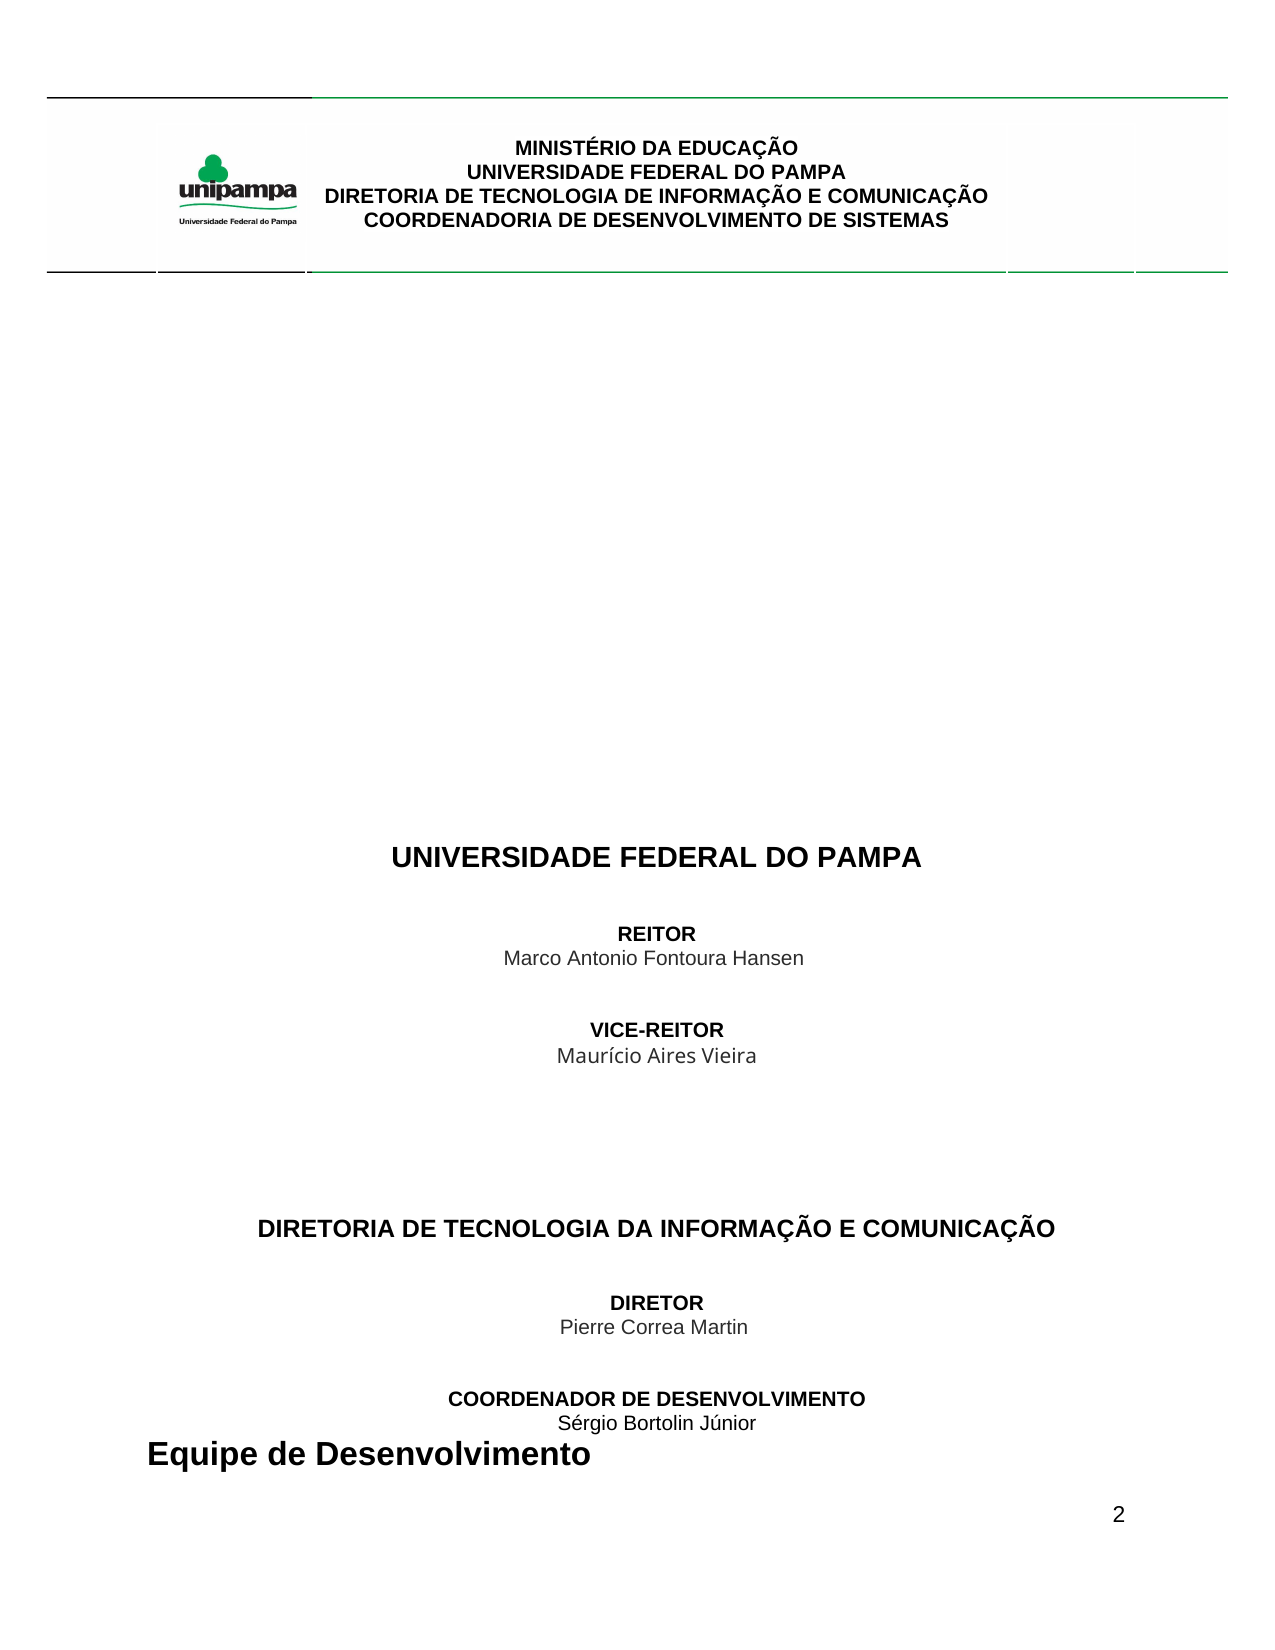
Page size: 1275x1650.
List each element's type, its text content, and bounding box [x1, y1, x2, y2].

picture [158, 125, 306, 273]
text VICE-REITOR [147, 1018, 1125, 1042]
text Pierre Correa Martin [147, 1314, 1125, 1338]
text COORDENADOR DE DESENVOLVIMENTO [147, 1386, 1125, 1410]
text UNIVERSIDADE FEDERAL DO PAMPA [147, 840, 1125, 874]
picture [46, 97, 1228, 273]
text Sérgio Bortolin Júnior [147, 1410, 1125, 1434]
text DIRETORIA DE TECNOLOGIA DA INFORMAÇÃO E COMUNICAÇÃO [147, 1214, 1125, 1243]
text DIRETOR [147, 1291, 1125, 1314]
picture [307, 125, 1006, 273]
text REITOR [147, 922, 1125, 946]
text Maurício Aires Vieira [147, 1042, 1125, 1070]
picture [1008, 125, 1134, 273]
text Marco Antonio Fontoura Hansen [147, 946, 1125, 970]
text Equipe de Desenvolvimento [147, 1434, 1125, 1473]
